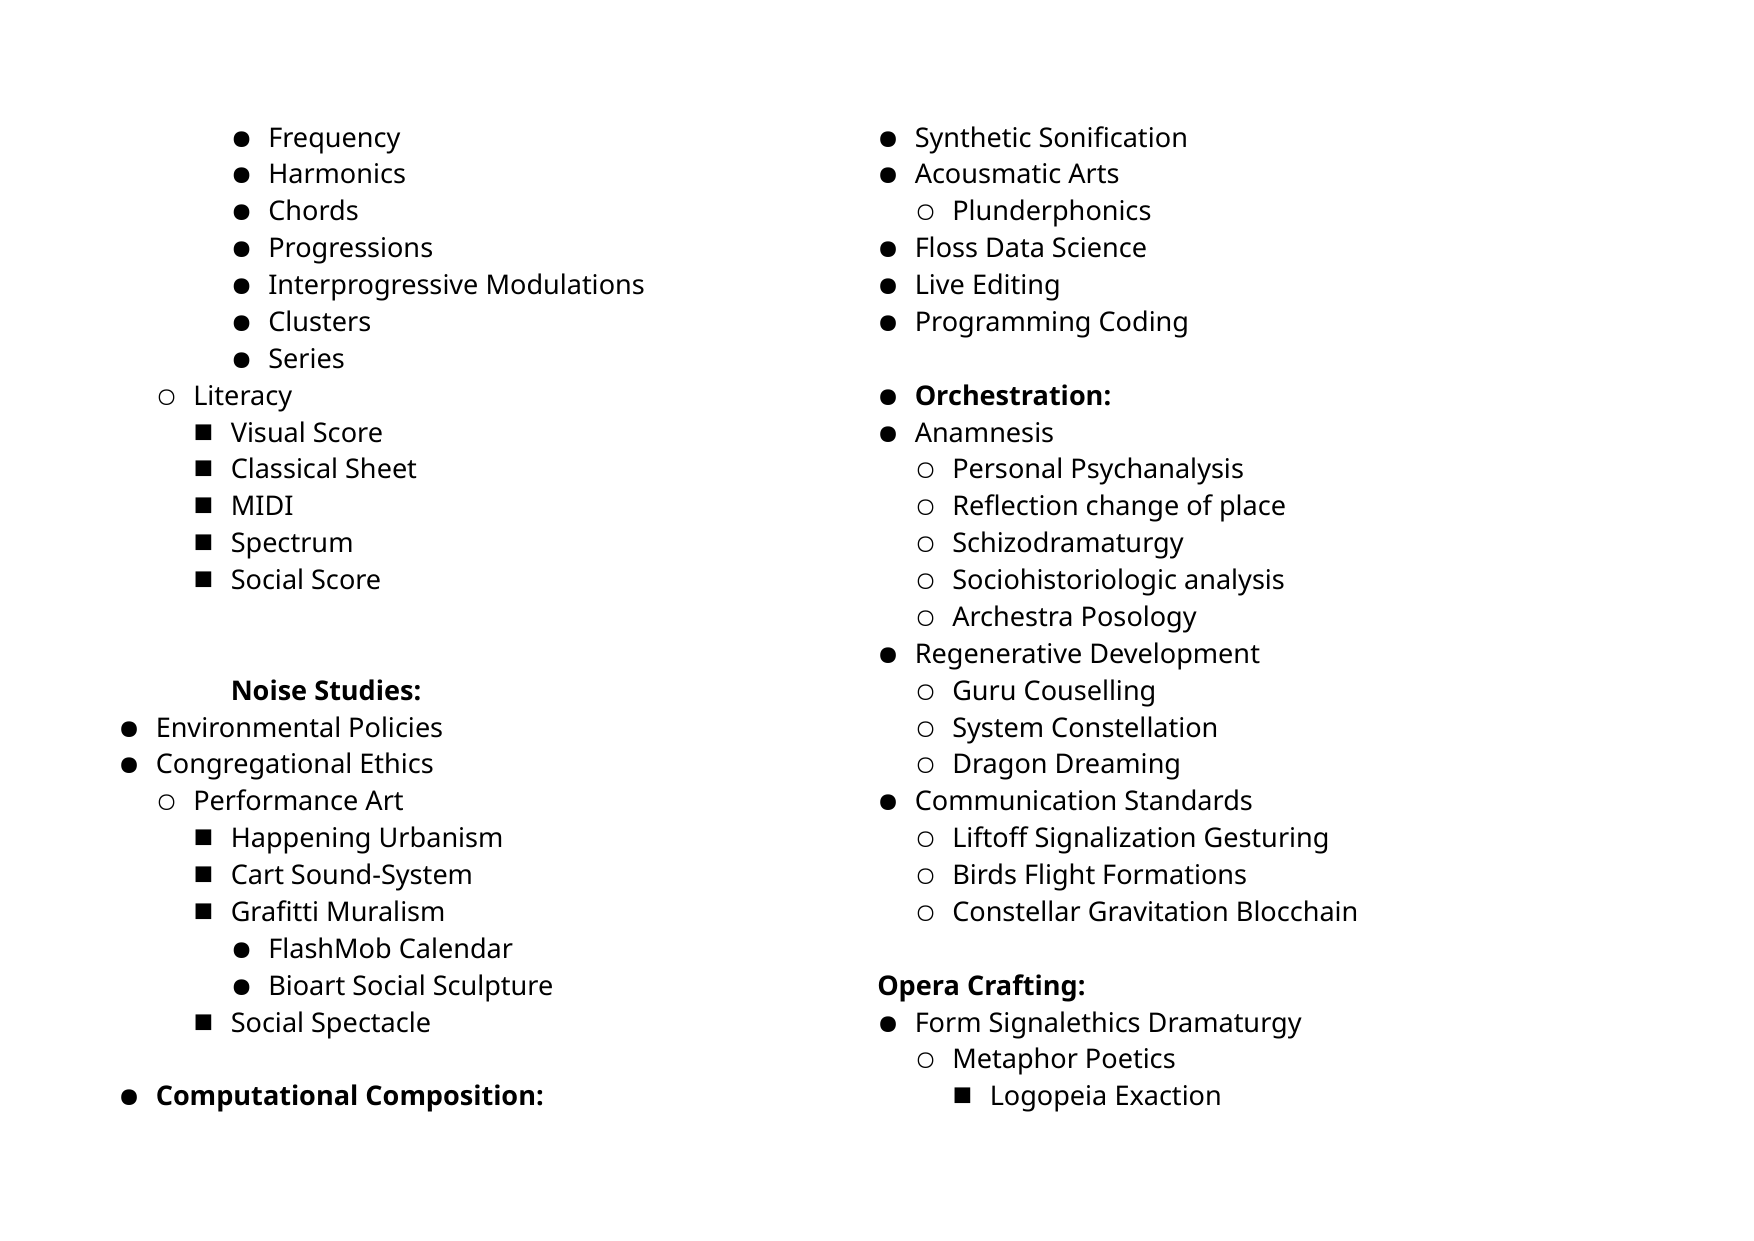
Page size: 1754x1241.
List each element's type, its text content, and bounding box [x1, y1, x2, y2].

list Logopeia Exaction [952, 1077, 1636, 1114]
list Performance Art [156, 782, 877, 819]
list Harmonics [231, 155, 877, 192]
list Noise Studies: [193, 671, 877, 708]
list Plunderphonics [914, 192, 1636, 229]
list Guru Couselling [914, 671, 1636, 708]
list Programming Coding [877, 302, 1636, 339]
list Series [231, 339, 877, 376]
list Cart Sound-System [193, 856, 877, 892]
list Social Spectacle [193, 1003, 877, 1040]
list Spectrum [193, 524, 877, 561]
list Bioart Social Sculpture [231, 966, 877, 1003]
list Anamnesis [877, 413, 1636, 450]
list Classical Sheet [193, 450, 877, 487]
list Environmental Policies [118, 708, 877, 745]
list Regenerative Development [877, 634, 1636, 671]
list Progressions [231, 229, 877, 266]
list Visual Score [193, 413, 877, 450]
list Form Signalethics Dramaturgy [877, 1003, 1636, 1040]
list Dragon Dreaming [914, 745, 1636, 782]
list Live Editing [877, 266, 1636, 302]
list Social Score [193, 561, 877, 597]
list Congregational Ethics [118, 745, 877, 782]
list Interprogressive Modulations [231, 266, 877, 302]
list Communication Standards [877, 782, 1636, 819]
list Acousmatic Arts [877, 155, 1636, 192]
list Personal Psychanalysis [914, 450, 1636, 487]
list Archestra Posology [914, 597, 1636, 634]
list Opera Crafting: [877, 966, 1636, 1003]
list Grafitti Muralism [193, 892, 877, 929]
list Literacy [156, 376, 877, 413]
list Sociohistoriologic analysis [914, 561, 1636, 597]
list Floss Data Science [877, 229, 1636, 266]
list Reflection change of place [914, 487, 1636, 524]
list Constellar Gravitation Blocchain [914, 892, 1636, 929]
list Frequency [231, 118, 877, 155]
list Chords [231, 192, 877, 229]
list Liftoff Signalization Gesturing [914, 819, 1636, 856]
list Clusters [231, 302, 877, 339]
list FlashMob Calendar [231, 929, 877, 966]
list Birds Flight Formations [914, 856, 1636, 892]
list Metaphor Poetics [914, 1040, 1636, 1077]
list Schizodramaturgy [914, 524, 1636, 561]
list Synthetic Sonification [877, 118, 1636, 155]
list Happening Urbanism [193, 819, 877, 856]
list MIDI [193, 487, 877, 524]
list Computational Composition: [118, 1077, 877, 1114]
list Orchestration: [877, 376, 1636, 413]
list System Constellation [914, 708, 1636, 745]
